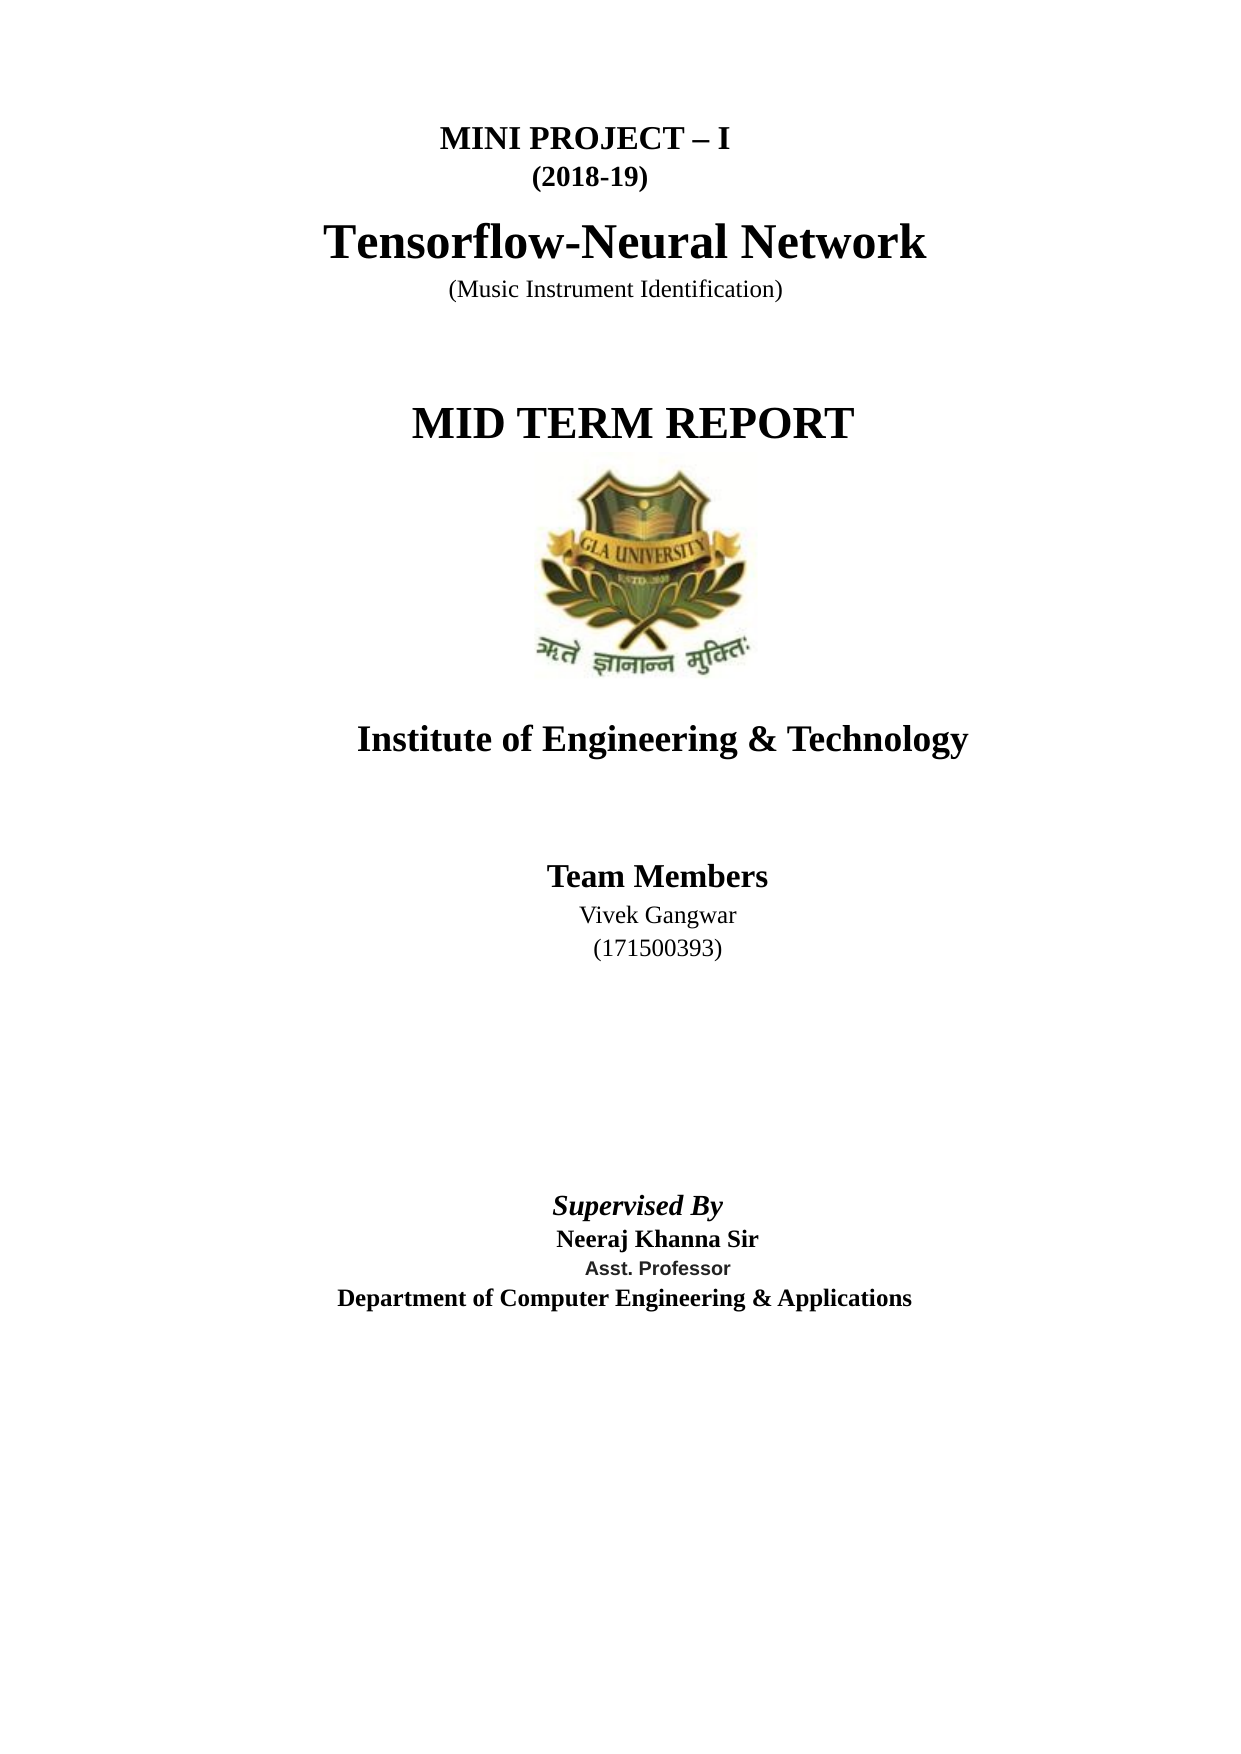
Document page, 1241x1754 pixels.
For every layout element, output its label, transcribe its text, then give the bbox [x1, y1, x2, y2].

subtitle Supervised By [156, 1188, 1122, 1222]
list Vivek Gangwar [193, 900, 1122, 929]
text MID TERM REPORT [155, 396, 1122, 449]
list (171500393) [193, 933, 1122, 962]
text Department of Computer Engineering & Applications [337, 1283, 1122, 1312]
text MINI PROJECT – I [439, 118, 1122, 156]
picture [534, 452, 758, 683]
list Neeraj Khanna Sir [193, 1224, 1122, 1253]
subtitle Tensorflow-Neural Network [157, 212, 967, 269]
text (Music Instrument Identification) [157, 274, 967, 303]
list Team Members [193, 856, 1122, 894]
list Asst. Professor [193, 1257, 1122, 1280]
text (2018-19) [532, 159, 1122, 193]
text Institute of Engineering & Technology [118, 716, 978, 759]
